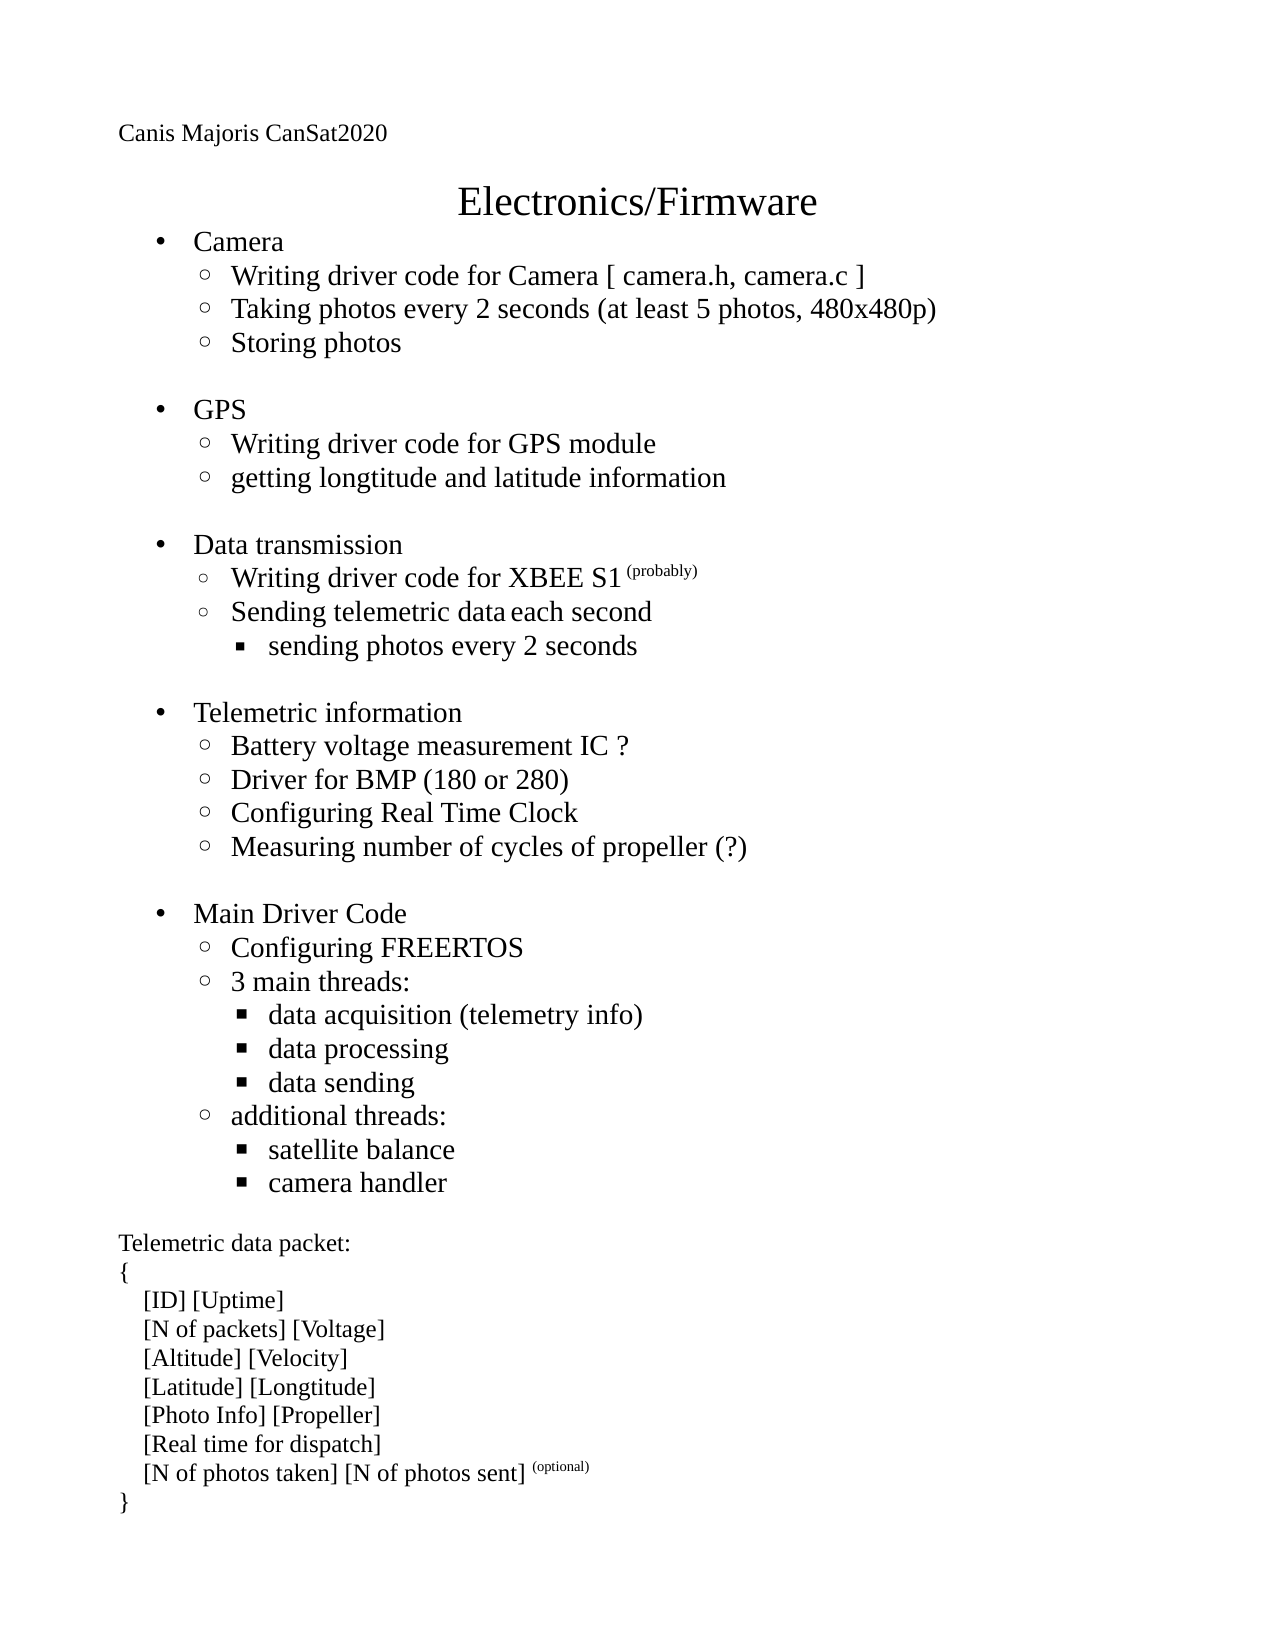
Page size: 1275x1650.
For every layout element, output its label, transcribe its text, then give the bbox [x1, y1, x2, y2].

text [ID] [Uptime] [118, 1286, 1157, 1314]
list additional threads: [193, 1098, 1157, 1132]
list Sending telemetric data each second [193, 594, 1157, 628]
list Taking photos every 2 seconds (at least 5 photos, 480x480p) [193, 292, 1157, 325]
text { [118, 1257, 1157, 1286]
list 3 main threads: [193, 964, 1157, 997]
list Driver for BMP (180 or 280) [193, 762, 1157, 796]
text Telemetric data packet: [118, 1228, 1157, 1257]
text [Altitude] [Velocity] [118, 1343, 1157, 1372]
list data sending [231, 1065, 1157, 1098]
list Measuring number of cycles of propeller (?) [193, 829, 1157, 863]
text [Photo Info] [Propeller] [118, 1401, 1157, 1429]
text } [118, 1487, 1157, 1516]
list sending photos every 2 seconds [231, 628, 1157, 661]
list data acquisition (telemetry info) [231, 997, 1157, 1031]
list Telemetric information [156, 695, 1157, 728]
list GPS [156, 392, 1157, 426]
list Configuring FREERTOS [193, 930, 1157, 964]
text [Real time for dispatch] [118, 1429, 1157, 1458]
text Electronics/Firmware [118, 176, 1157, 224]
text [Latitude] [Longtitude] [118, 1372, 1157, 1401]
list Main Driver Code [156, 896, 1157, 930]
list Configuring Real Time Clock [193, 796, 1157, 829]
list Writing driver code for Camera [ camera.h, camera.c ] [193, 258, 1157, 292]
list Data transmission [156, 527, 1157, 561]
list camera handler [231, 1166, 1157, 1199]
list satellite balance [231, 1132, 1157, 1166]
list Battery voltage measurement IC ? [193, 728, 1157, 762]
text [N of photos taken] [N of photos sent] (optional) [118, 1458, 1157, 1487]
list data processing [231, 1031, 1157, 1065]
list Camera [156, 224, 1157, 258]
list Writing driver code for XBEE S1 (probably) [193, 561, 1157, 594]
list Writing driver code for GPS module [193, 426, 1157, 460]
text [N of packets] [Voltage] [118, 1314, 1157, 1343]
list Storing photos [193, 325, 1157, 359]
list getting longtitude and latitude information [193, 460, 1157, 493]
